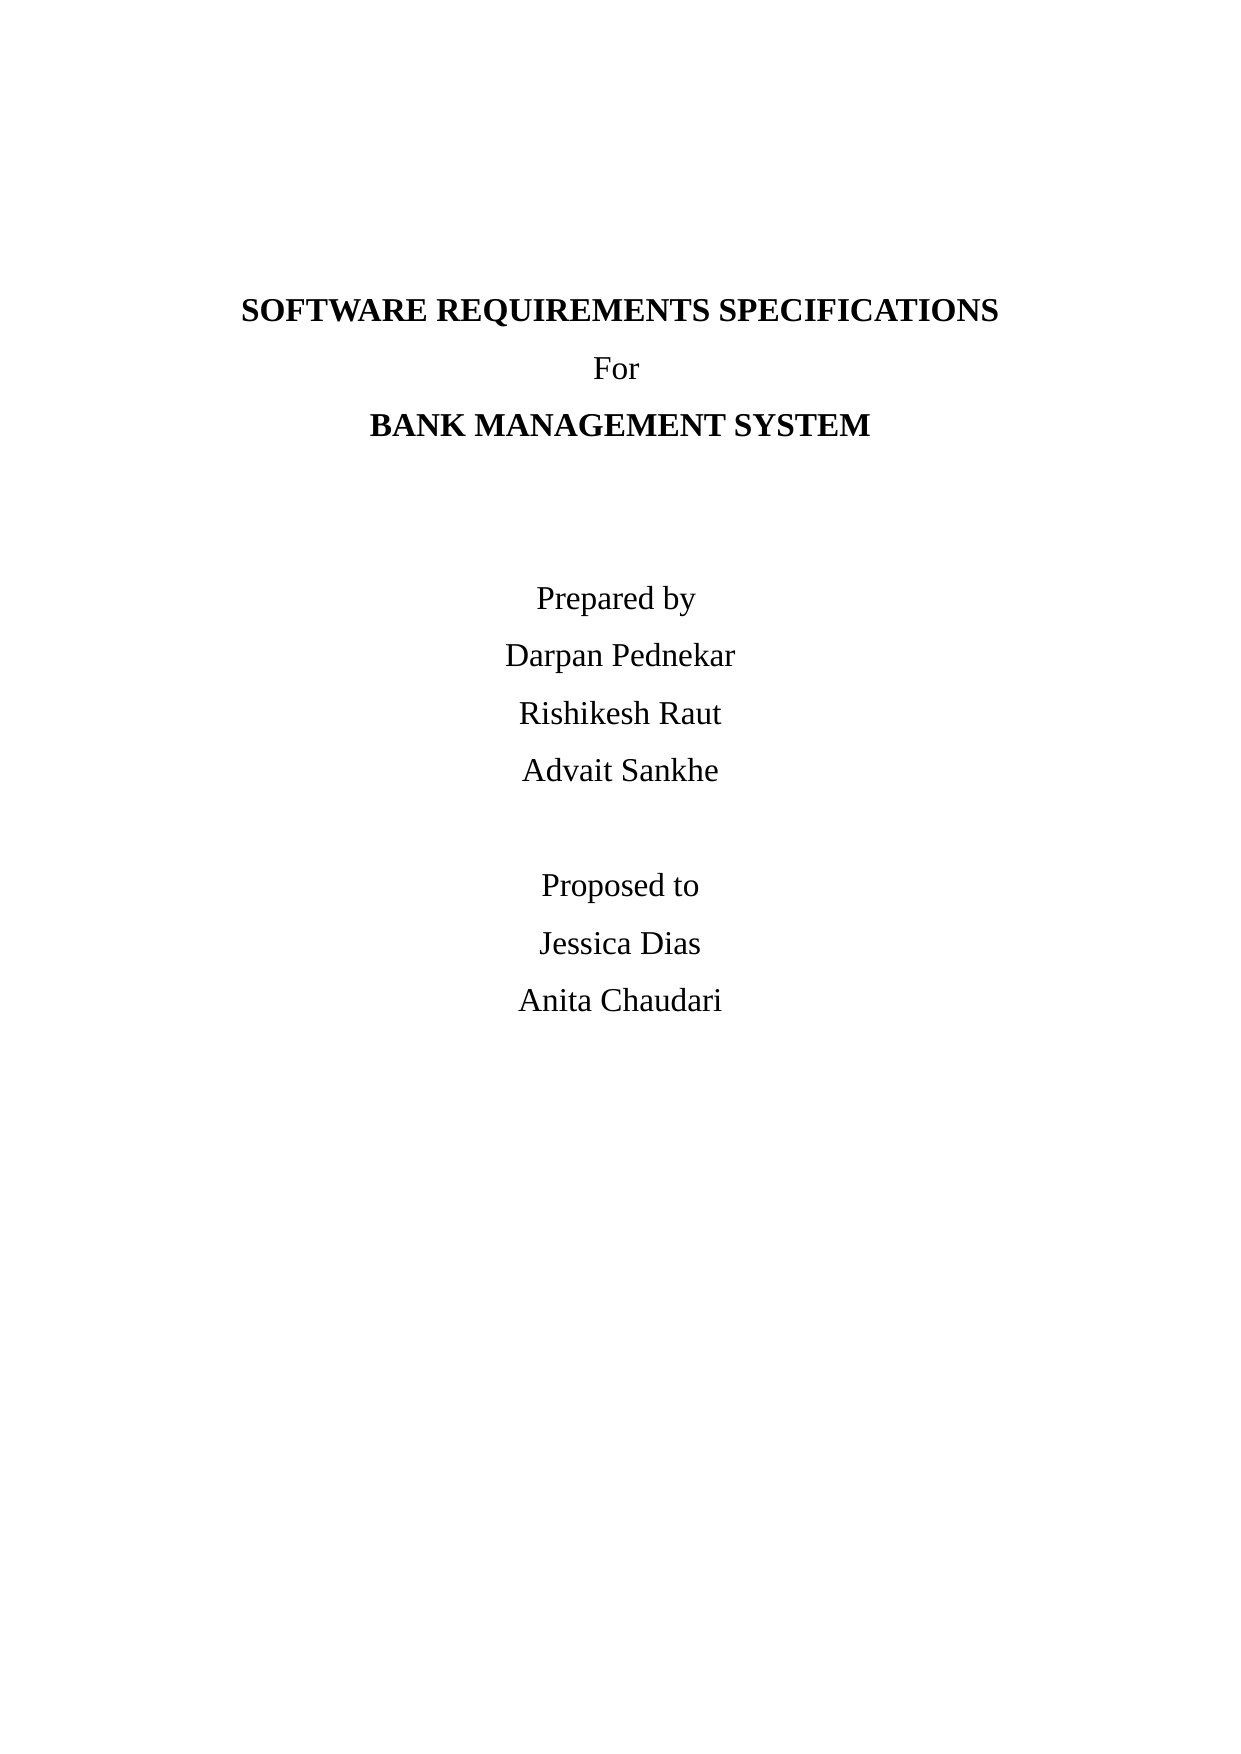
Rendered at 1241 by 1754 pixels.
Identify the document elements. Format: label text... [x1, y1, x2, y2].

text Proposed to [118, 866, 1122, 904]
text Darpan Pednekar [118, 636, 1122, 674]
text Prepared by [118, 578, 1122, 616]
text SOFTWARE REQUIREMENTS SPECIFICATIONS [118, 291, 1122, 329]
text BANK MANAGEMENT SYSTEM [118, 406, 1122, 444]
text For [118, 348, 1122, 386]
text Advait Sankhe [118, 751, 1122, 789]
text Jessica Dias [118, 923, 1122, 961]
text Rishikesh Raut [118, 693, 1122, 731]
text Anita Chaudari [118, 981, 1122, 1019]
